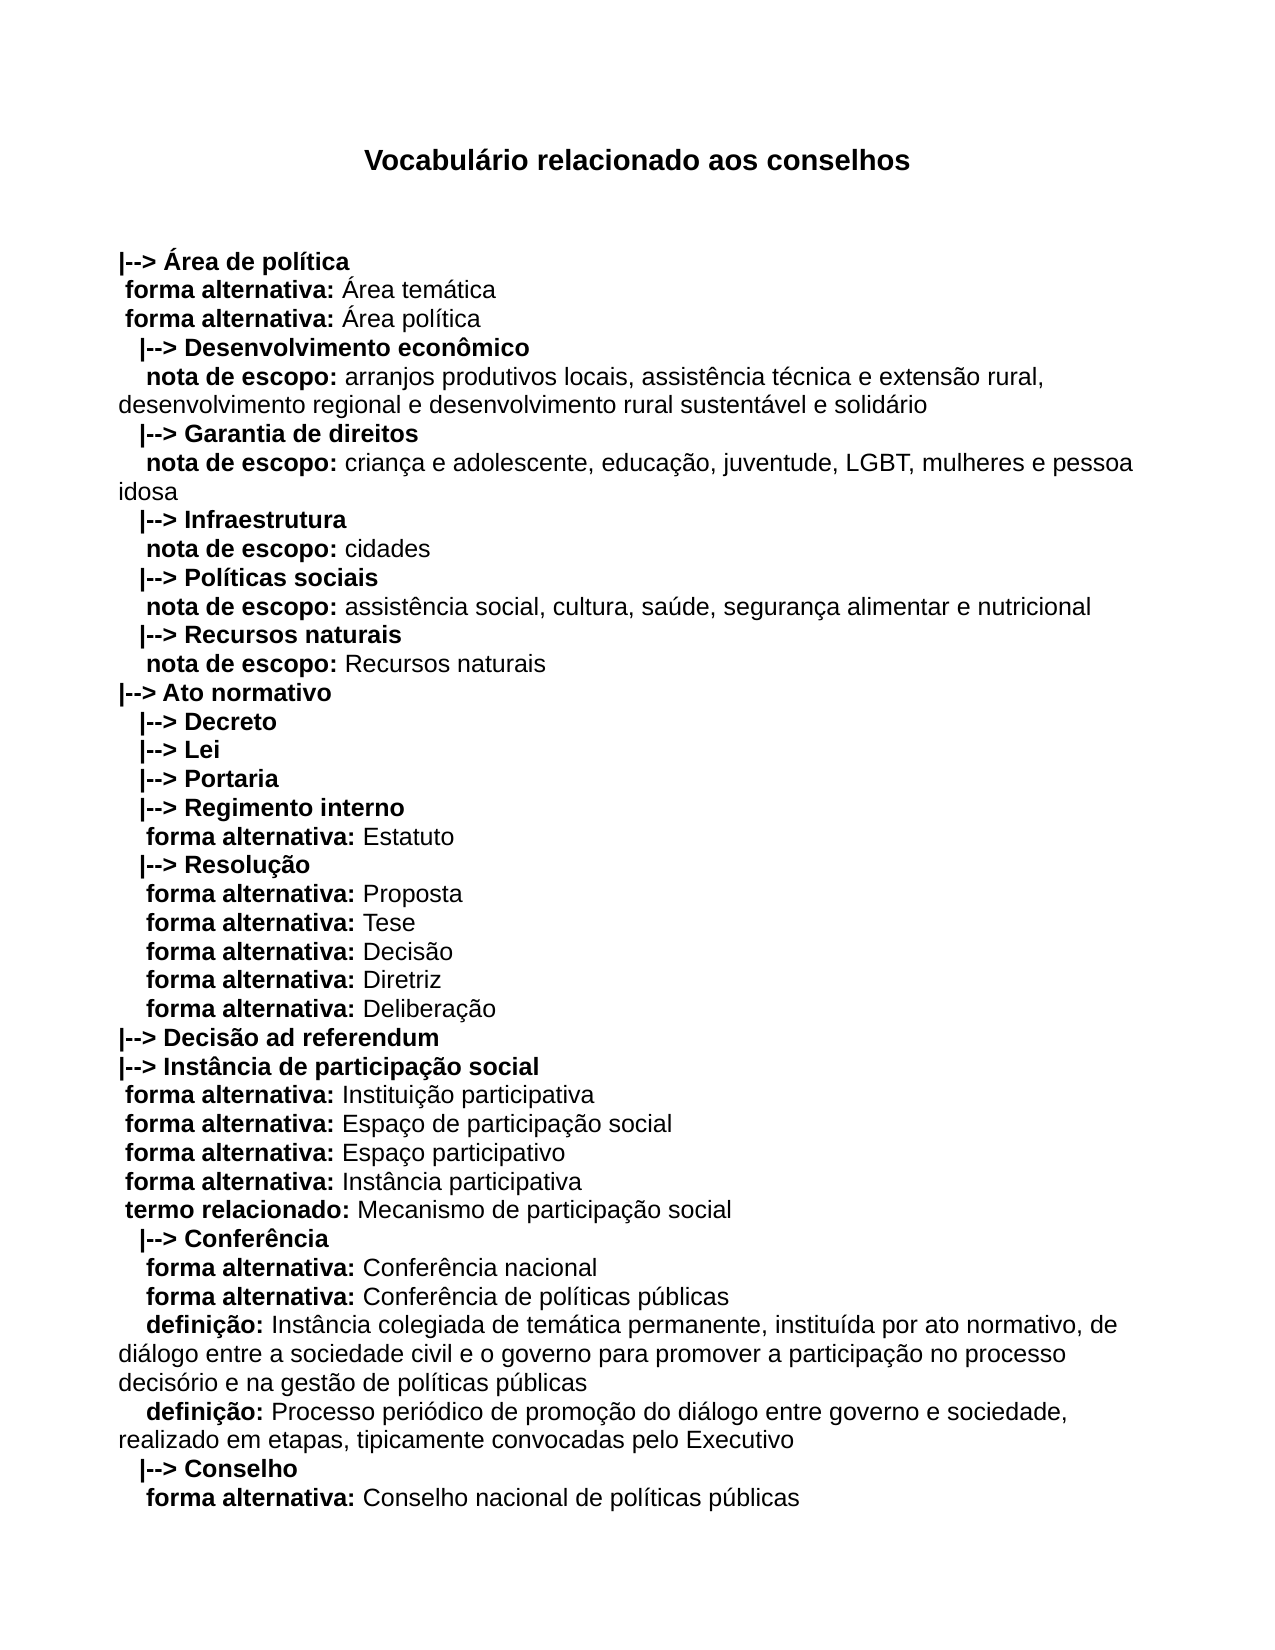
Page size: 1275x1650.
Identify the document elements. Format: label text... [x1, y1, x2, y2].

text forma alternativa: Proposta [118, 879, 1157, 908]
text nota de escopo: assistência social, cultura, saúde, segurança alimentar e nutricional [118, 592, 1157, 620]
text forma alternativa: Diretriz [118, 965, 1157, 994]
text forma alternativa: Estatuto [118, 822, 1157, 850]
text forma alternativa: Espaço participativo [118, 1138, 1157, 1167]
text |--> Desenvolvimento econômico [118, 333, 1157, 362]
text |--> Decreto [118, 707, 1157, 735]
text |--> Ato normativo [118, 678, 1157, 707]
text nota de escopo: criança e adolescente, educação, juventude, LGBT, mulheres e pessoa idosa [118, 448, 1157, 505]
text forma alternativa: Área temática [118, 275, 1157, 304]
text |--> Políticas sociais [118, 563, 1157, 592]
text definição: Instância colegiada de temática permanente, instituída por ato normativo, de diálogo entre a sociedade civil e o governo para promover a participação no processo decisório e na gestão de políticas públicas [118, 1310, 1157, 1397]
text |--> Lei [118, 735, 1157, 764]
text |--> Portaria [118, 764, 1157, 793]
text |--> Área de política [118, 247, 1157, 275]
text |--> Conferência [118, 1224, 1157, 1253]
text |--> Garantia de direitos [118, 419, 1157, 448]
text |--> Regimento interno [118, 793, 1157, 822]
text forma alternativa: Conferência de políticas públicas [118, 1282, 1157, 1310]
text |--> Resolução [118, 850, 1157, 879]
text forma alternativa: Decisão [118, 937, 1157, 965]
text definição: Processo periódico de promoção do diálogo entre governo e sociedade, realizado em etapas, tipicamente convocadas pelo Executivo [118, 1397, 1157, 1454]
text forma alternativa: Conselho nacional de políticas públicas [118, 1483, 1157, 1512]
subtitle Vocabulário relacionado aos conselhos [118, 143, 1157, 177]
text nota de escopo: Recursos naturais [118, 649, 1157, 678]
text nota de escopo: arranjos produtivos locais, assistência técnica e extensão rural, desenvolvimento regional e desenvolvimento rural sustentável e solidário [118, 362, 1157, 419]
text |--> Conselho [118, 1454, 1157, 1483]
text forma alternativa: Área política [118, 304, 1157, 333]
text forma alternativa: Deliberação [118, 994, 1157, 1023]
text |--> Decisão ad referendum [118, 1023, 1157, 1052]
text forma alternativa: Instância participativa [118, 1167, 1157, 1195]
text |--> Infraestrutura [118, 505, 1157, 534]
text termo relacionado: Mecanismo de participação social [118, 1195, 1157, 1224]
text forma alternativa: Tese [118, 908, 1157, 937]
text |--> Instância de participação social [118, 1052, 1157, 1080]
text forma alternativa: Espaço de participação social [118, 1109, 1157, 1138]
text forma alternativa: Conferência nacional [118, 1253, 1157, 1282]
text |--> Recursos naturais [118, 620, 1157, 649]
text nota de escopo: cidades [118, 534, 1157, 563]
text forma alternativa: Instituição participativa [118, 1080, 1157, 1109]
